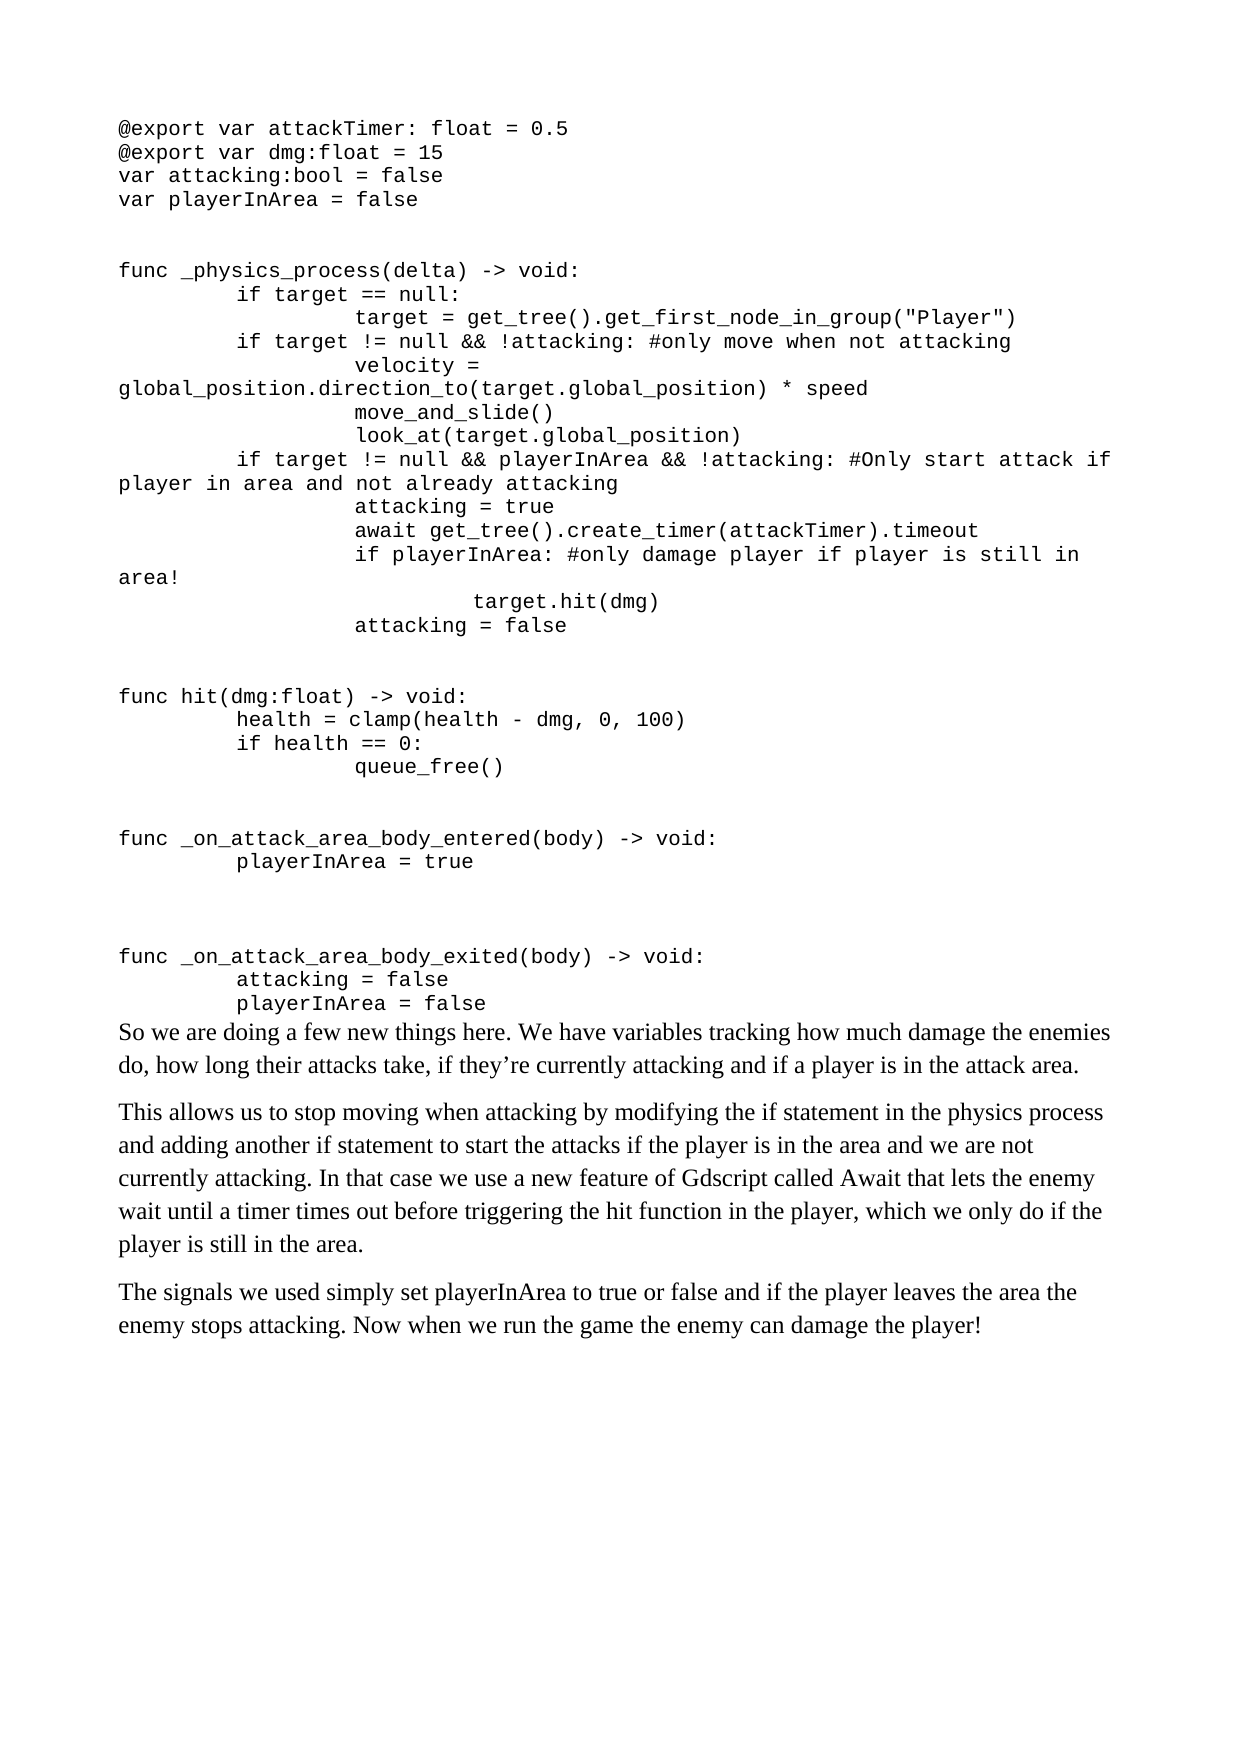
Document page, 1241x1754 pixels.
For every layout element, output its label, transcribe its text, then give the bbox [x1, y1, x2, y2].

text playerInArea = true [118, 851, 1122, 875]
text func _physics_process(delta) -> void: [118, 260, 1122, 284]
text health = clamp(health - dmg, 0, 100) [118, 709, 1122, 733]
text playerInArea = false [118, 993, 1122, 1017]
text if target != null && playerInArea && !attacking: #Only start attack if player in area and not already attacking [118, 449, 1122, 496]
text func _on_attack_area_body_exited(body) -> void: [118, 946, 1122, 969]
text velocity = global_position.direction_to(target.global_position) * speed [118, 354, 1122, 402]
text await get_tree().create_timer(attackTimer).timeout [118, 520, 1122, 544]
text var attacking:bool = false [118, 165, 1122, 189]
text So we are doing a few new things here. We have variables tracking how much damage the enemies do, how long their attacks take, if they’re currently attacking and if a player is in the attack area. [118, 1017, 1122, 1078]
text The signals we used simply set playerInArea to true or false and if the player leaves the area the enemy stops attacking. Now when we run the game the enemy can damage the player! [118, 1277, 1122, 1339]
text if playerInArea: #only damage player if player is still in area! [118, 544, 1122, 591]
text @export var attackTimer: float = 0.5 [118, 118, 1122, 142]
text target = get_tree().get_first_node_in_group("Player") [118, 307, 1122, 331]
text func hit(dmg:float) -> void: [118, 686, 1122, 709]
text attacking = false [118, 969, 1122, 993]
text queue_free() [118, 757, 1122, 780]
text if target == null: [118, 284, 1122, 307]
text target.hit(dmg) [118, 591, 1122, 615]
text func _on_attack_area_body_entered(body) -> void: [118, 827, 1122, 851]
text if target != null && !attacking: #only move when not attacking [118, 331, 1122, 354]
text @export var dmg:float = 15 [118, 142, 1122, 165]
text look_at(target.global_position) [118, 426, 1122, 449]
text var playerInArea = false [118, 189, 1122, 213]
text move_and_slide() [118, 402, 1122, 426]
text if health == 0: [118, 733, 1122, 757]
text This allows us to stop moving when attacking by modifying the if statement in the physics process and adding another if statement to start the attacks if the player is in the area and we are not currently attacking. In that case we use a new feature of Gdscript called Await that lets the enemy wait until a timer times out before triggering the hit function in the player, which we only do if the player is still in the area. [118, 1097, 1122, 1258]
text attacking = true [118, 496, 1122, 520]
text attacking = false [118, 615, 1122, 638]
